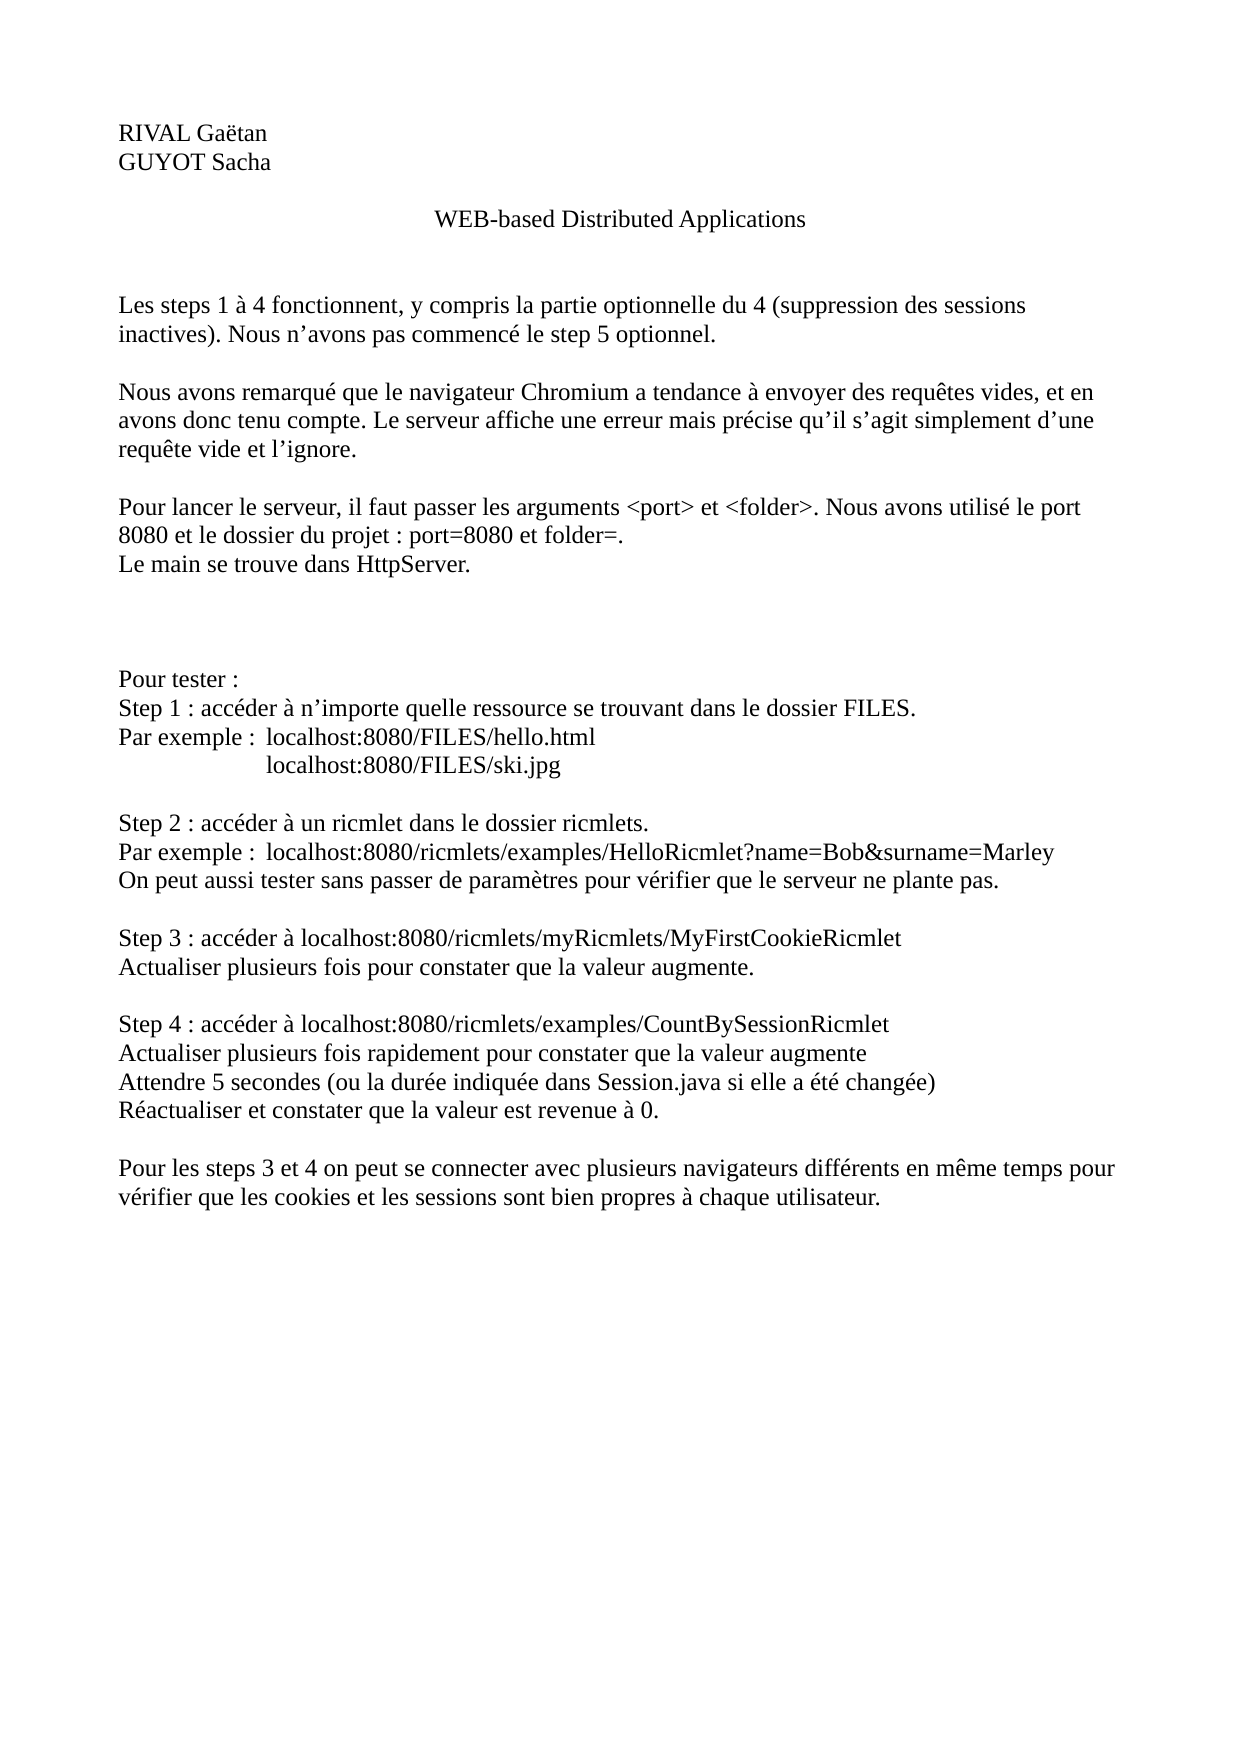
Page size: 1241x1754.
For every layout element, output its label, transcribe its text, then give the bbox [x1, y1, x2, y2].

text Le main se trouve dans HttpServer. [118, 549, 1122, 578]
text On peut aussi tester sans passer de paramètres pour vérifier que le serveur ne plante pas. [118, 866, 1122, 894]
text WEB-based Distributed Applications [118, 204, 1122, 233]
text localhost:8080/FILES/ski.jpg [118, 751, 1122, 779]
text Step 4 : accéder à localhost:8080/ricmlets/examples/CountBySessionRicmlet [118, 1009, 1122, 1038]
text Step 3 : accéder à localhost:8080/ricmlets/myRicmlets/MyFirstCookieRicmlet [118, 923, 1122, 952]
text Actualiser plusieurs fois pour constater que la valeur augmente. [118, 952, 1122, 981]
text Step 1 : accéder à n’importe quelle ressource se trouvant dans le dossier FILES. [118, 693, 1122, 722]
text GUYOT Sacha [118, 147, 1122, 176]
text Step 2 : accéder à un ricmlet dans le dossier ricmlets. Par exemple : localhost:8080/ricmlets/examples/HelloRicmlet?name=Bob&surname=Marley [118, 808, 1122, 866]
text Actualiser plusieurs fois rapidement pour constater que la valeur augmente Attendre 5 secondes (ou la durée indiquée dans Session.java si elle a été changée) Réactualiser et constater que la valeur est revenue à 0. [118, 1038, 1122, 1124]
text Pour tester : [118, 664, 1122, 693]
text Pour les steps 3 et 4 on peut se connecter avec plusieurs navigateurs différents en même temps pour vérifier que les cookies et les sessions sont bien propres à chaque utilisateur. [118, 1153, 1122, 1211]
text RIVAL Gaëtan [118, 118, 1122, 147]
text Nous avons remarqué que le navigateur Chromium a tendance à envoyer des requêtes vides, et en avons donc tenu compte. Le serveur affiche une erreur mais précise qu’il s’agit simplement d’une requête vide et l’ignore. [118, 377, 1122, 463]
text Pour lancer le serveur, il faut passer les arguments <port> et <folder>. Nous avons utilisé le port 8080 et le dossier du projet : port=8080 et folder=. [118, 492, 1122, 549]
text Les steps 1 à 4 fonctionnent, y compris la partie optionnelle du 4 (suppression des sessions inactives). Nous n’avons pas commencé le step 5 optionnel. [118, 291, 1122, 348]
text Par exemple : localhost:8080/FILES/hello.html [118, 722, 1122, 751]
